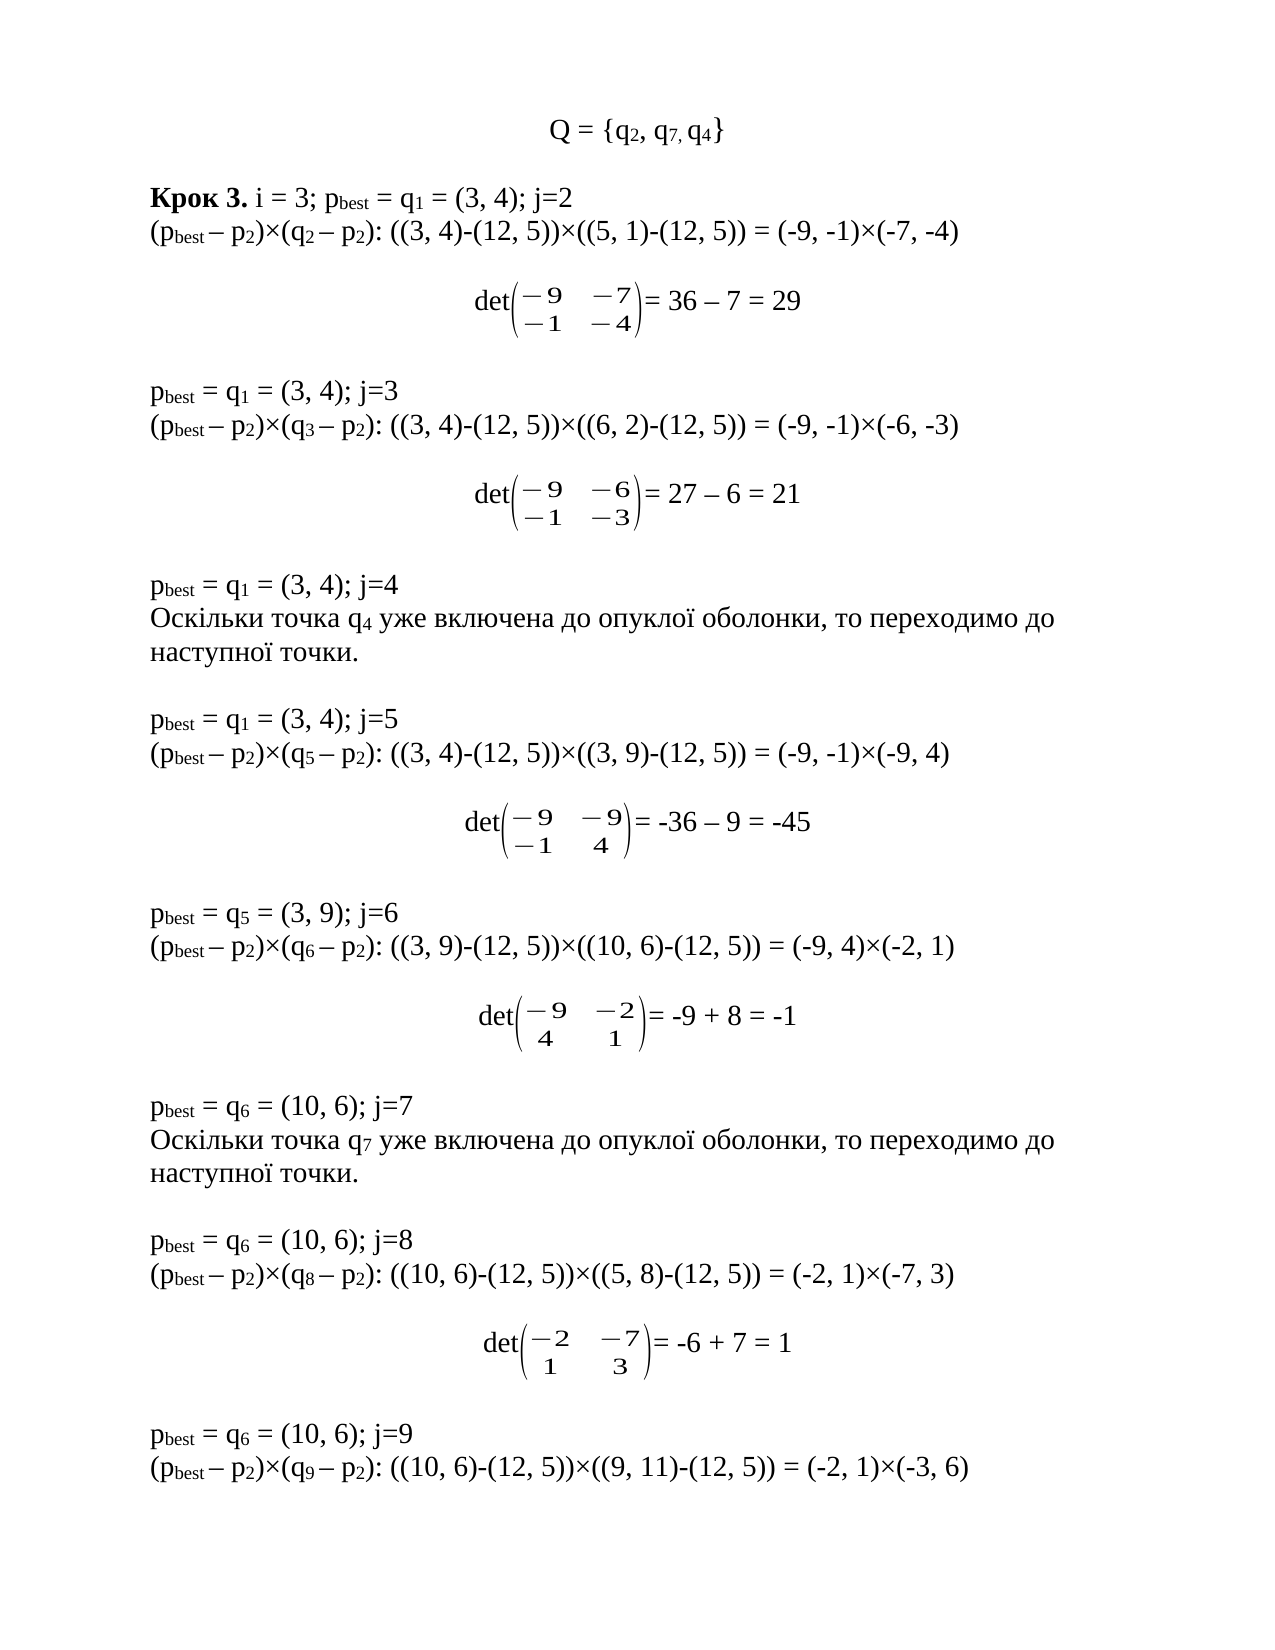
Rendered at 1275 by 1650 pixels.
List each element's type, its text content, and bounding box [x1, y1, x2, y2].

text pbest = q1 = (3, 4); j=3 [150, 373, 1125, 407]
text pbest = q6 = (10, 6); j=8 [150, 1222, 1125, 1256]
text det= 36 – 7 = 29 [150, 281, 1125, 340]
text det= -36 – 9 = -45 [150, 802, 1125, 861]
text det= -6 + 7 = 1 [150, 1323, 1125, 1382]
text det= 27 – 6 = 21 [150, 474, 1125, 533]
text (pbest – p2)×(q6 – p2): ((3, 9)-(12, 5))×((10, 6)-(12, 5)) = (-9, 4)×(-2, 1) [150, 928, 1125, 962]
text Q = {q2, q7, q4} [150, 110, 1125, 146]
text pbest = q1 = (3, 4); j=4 [150, 567, 1125, 601]
text det= -9 + 8 = -1 [150, 995, 1125, 1055]
text pbest = q5 = (3, 9); j=6 [150, 895, 1125, 928]
text (pbest – p2)×(q8 – p2): ((10, 6)-(12, 5))×((5, 8)-(12, 5)) = (-2, 1)×(-7, 3) [150, 1256, 1125, 1289]
text pbest = q6 = (10, 6); j=9 [150, 1416, 1125, 1449]
text (pbest – p2)×(q5 – p2): ((3, 4)-(12, 5))×((3, 9)-(12, 5)) = (-9, -1)×(-9, 4) [150, 735, 1125, 768]
text Крок 3. i = 3; pbest = q1 = (3, 4); j=2 [150, 180, 1125, 213]
text Оскільки точка q7 уже включена до опуклої оболонки, то переходимо до наступної точки. [150, 1122, 1125, 1189]
text (pbest – p2)×(q3 – p2): ((3, 4)-(12, 5))×((6, 2)-(12, 5)) = (-9, -1)×(-6, -3) [150, 407, 1125, 441]
text pbest = q6 = (10, 6); j=7 [150, 1088, 1125, 1122]
text (pbest – p2)×(q2 – p2): ((3, 4)-(12, 5))×((5, 1)-(12, 5)) = (-9, -1)×(-7, -4) [150, 213, 1125, 247]
text Оскільки точка q4 уже включена до опуклої оболонки, то переходимо до наступної точки. [150, 601, 1125, 668]
text pbest = q1 = (3, 4); j=5 [150, 701, 1125, 735]
text (pbest – p2)×(q9 – p2): ((10, 6)-(12, 5))×((9, 11)-(12, 5)) = (-2, 1)×(-3, 6) [150, 1449, 1125, 1483]
